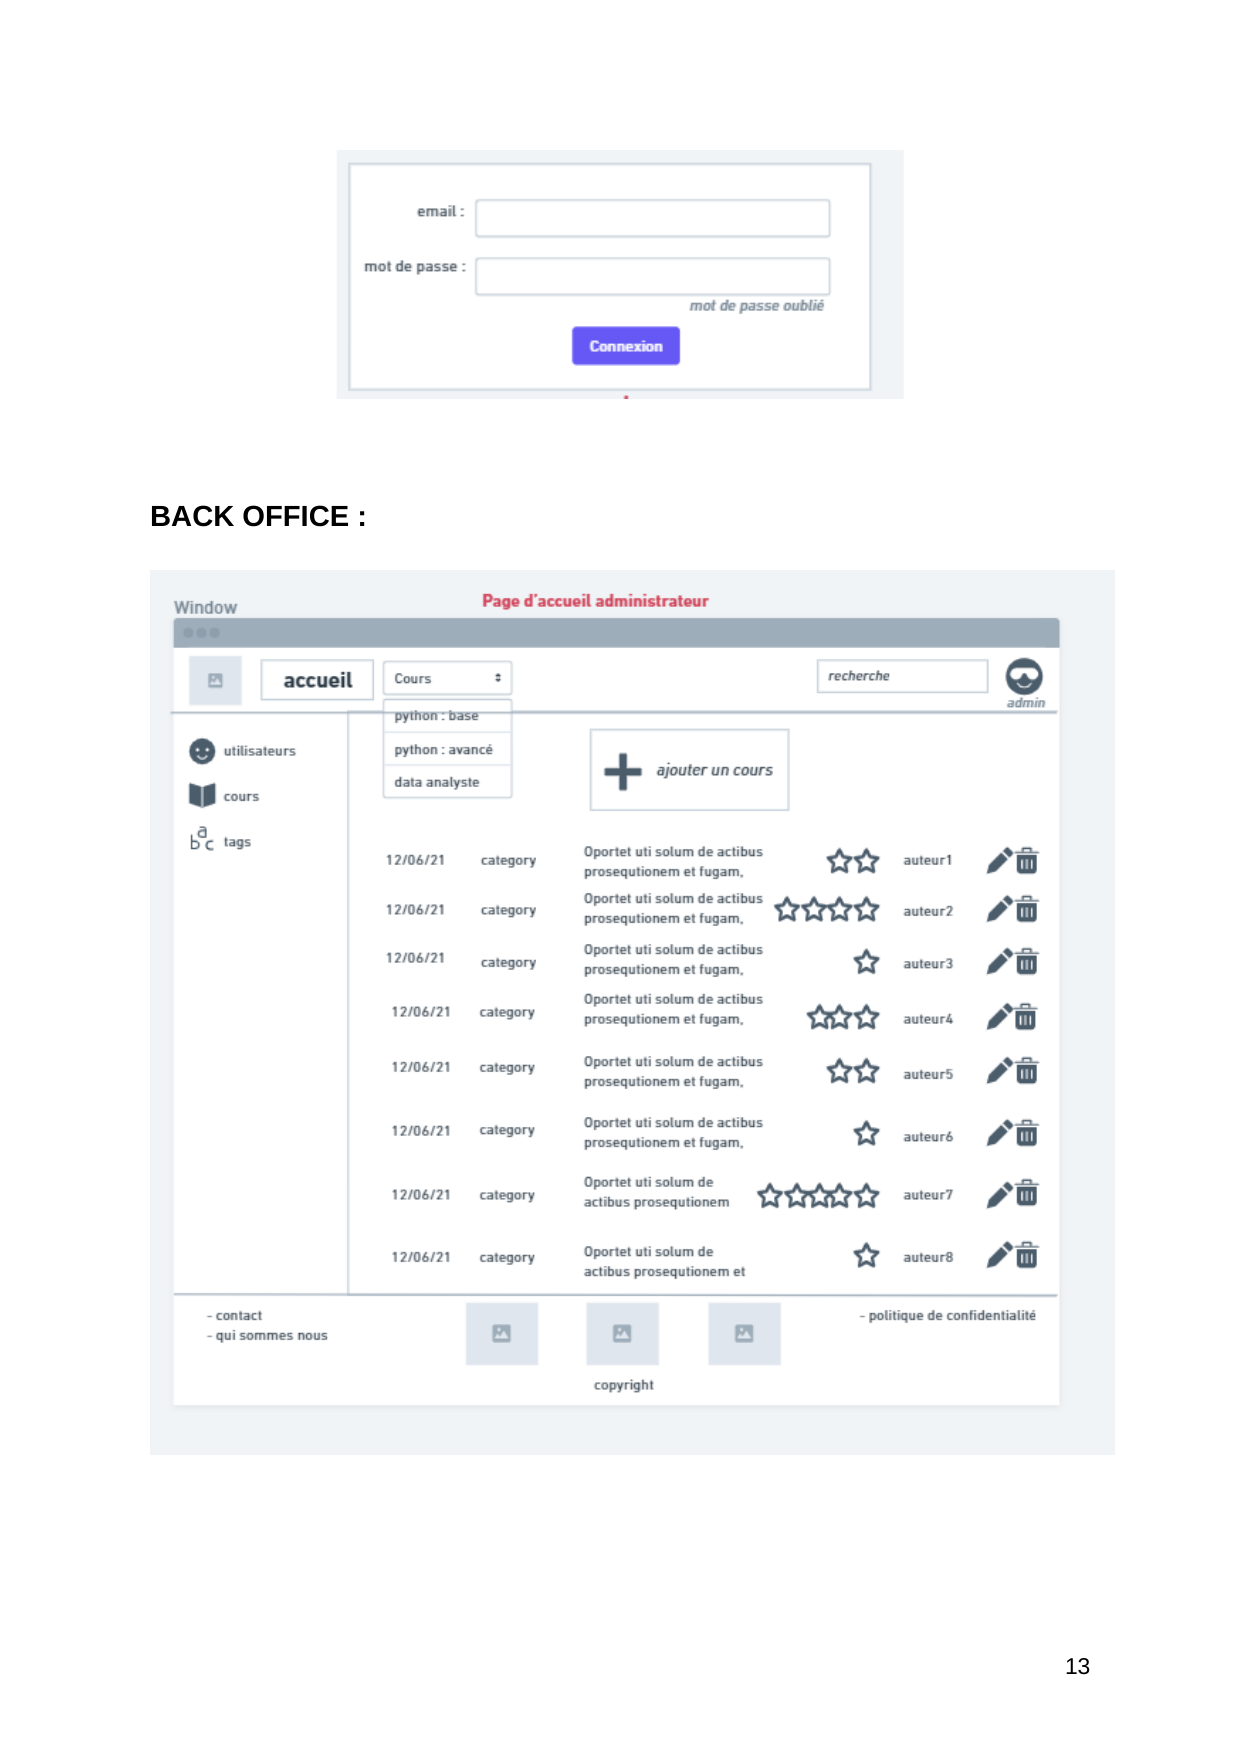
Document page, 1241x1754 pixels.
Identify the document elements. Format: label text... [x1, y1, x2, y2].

picture [150, 570, 1115, 1455]
subtitle BACK OFFICE : [150, 499, 1090, 532]
picture [336, 150, 904, 399]
